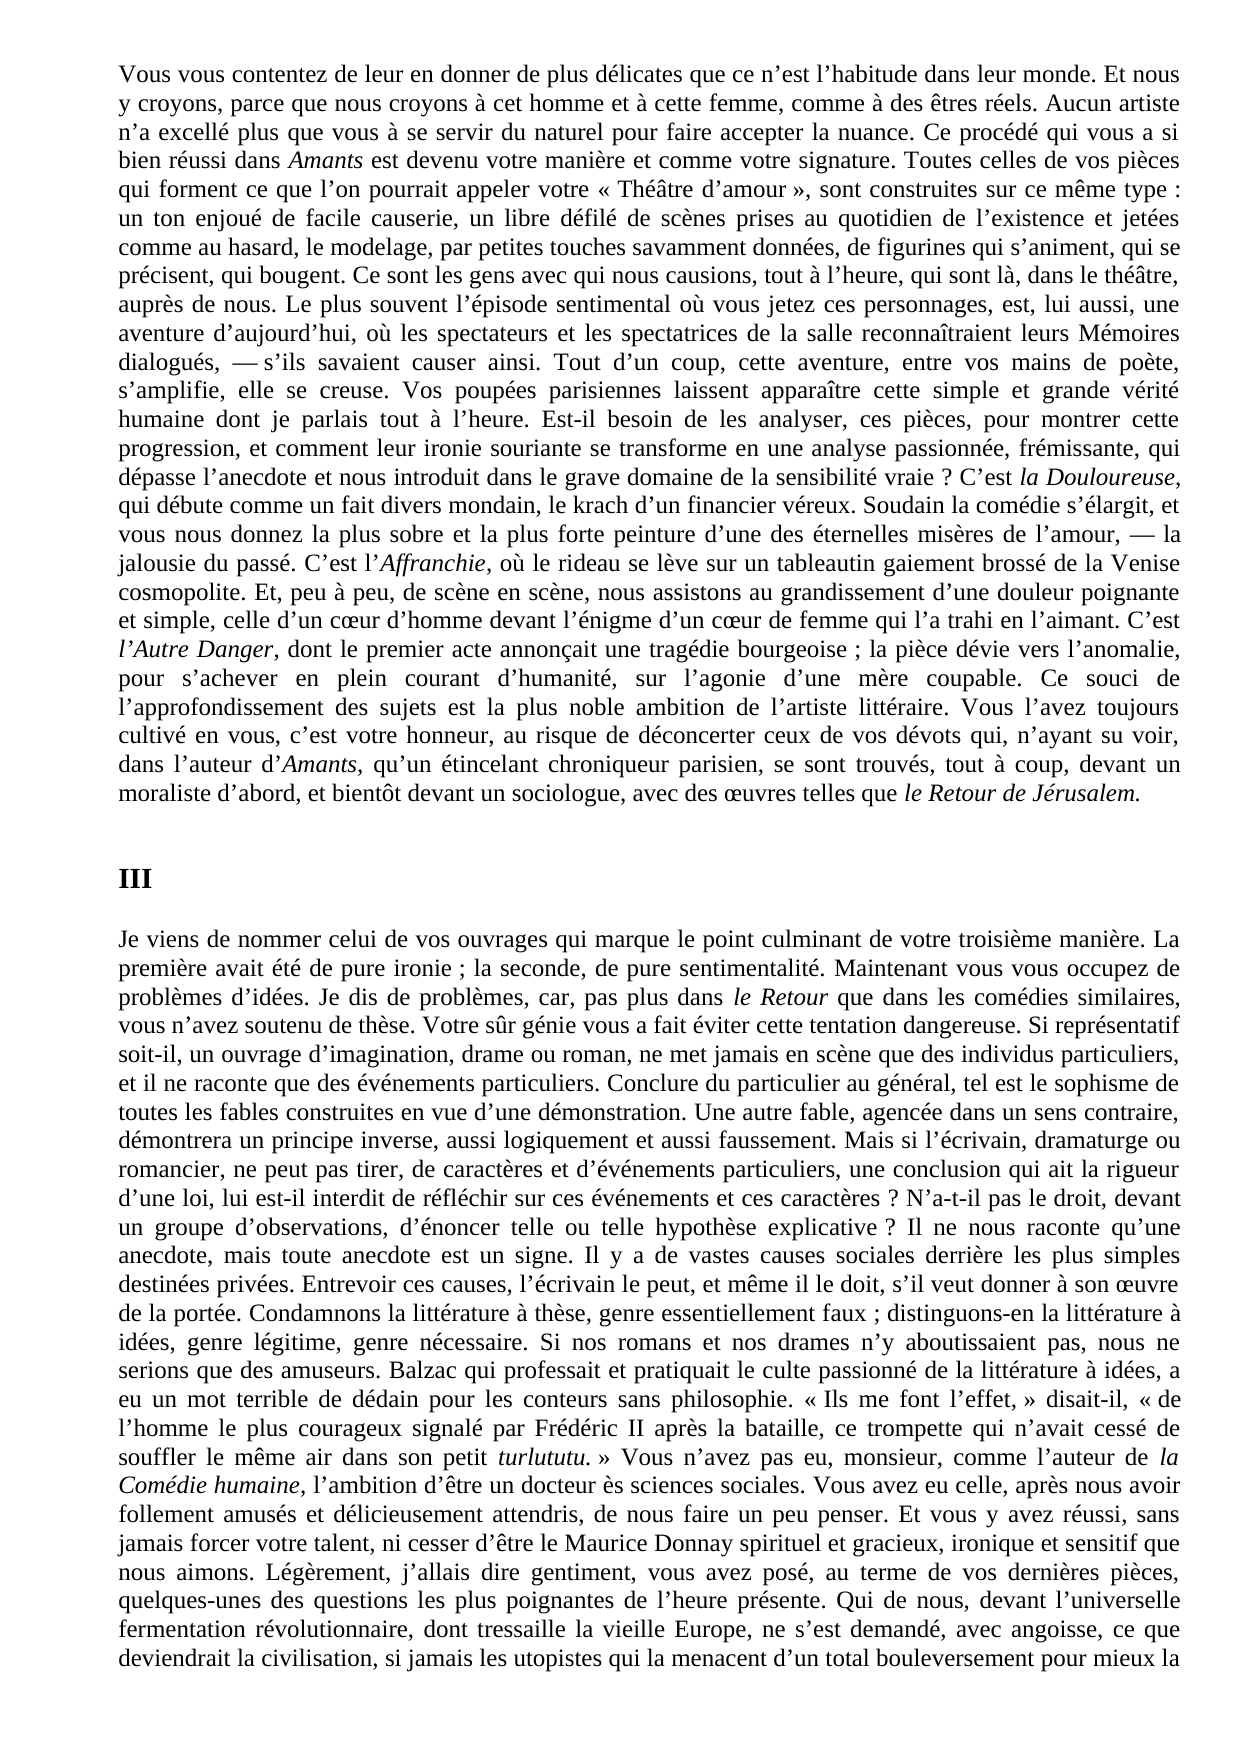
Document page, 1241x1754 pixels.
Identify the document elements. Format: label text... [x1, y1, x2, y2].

text Je viens de nommer celui de vos ouvrages qui marque le point culminant de votre troisième manière. La première avait été de pure ironie ; la seconde, de pure sentimentalité. Maintenant vous vous occupez de problèmes d’idées. Je dis de problèmes, car, pas plus dans le Retour que dans les comédies similaires, vous n’avez soutenu de thèse. Votre sûr génie vous a fait éviter cette tentation dangereuse. Si représentatif soit-il, un ouvrage d’imagination, drame ou roman, ne met jamais en scène que des individus particuliers, et il ne raconte que des événements particuliers. Conclure du particulier au général, tel est le sophisme de toutes les fables construites en vue d’une démonstration. Une autre fable, agencée dans un sens contraire, démontrera un principe inverse, aussi logiquement et aussi faussement. Mais si l’écrivain, dramaturge ou romancier, ne peut pas tirer, de caractères et d’événements particuliers, une conclusion qui ait la rigueur d’une loi, lui est-il interdit de réfléchir sur ces événements et ces caractères ? N’a-t-il pas le droit, devant un groupe d’observations, d’énoncer telle ou telle hypothèse explicative ? Il ne nous raconte qu’une anecdote, mais toute anecdote est un signe. Il y a de vastes causes sociales derrière les plus simples destinées privées. Entrevoir ces causes, l’écrivain le peut, et même il le doit, s’il veut donner à son œuvre de la portée. Condamnons la littérature à thèse, genre essentiellement faux ; distinguons-en la littérature à idées, genre légitime, genre nécessaire. Si nos romans et nos drames n’y aboutissaient pas, nous ne serions que des amuseurs. Balzac qui professait et pratiquait le culte passionné de la littérature à idées, a eu un mot terrible de dédain pour les conteurs sans philosophie. « Ils me font l’effet, » disait-il, « de l’homme le plus courageux signalé par Frédéric II après la bataille, ce trompette qui n’avait cessé de souffler le même air dans son petit turlututu. » Vous n’avez pas eu, monsieur, comme l’auteur de la Comédie humaine, l’ambition d’être un docteur ès sciences sociales. Vous avez eu celle, après nous avoir follement amusés et délicieusement attendris, de nous faire un peu penser. Et vous y avez réussi, sans jamais forcer votre talent, ni cesser d’être le Maurice Donnay spirituel et gracieux, ironique et sensitif que nous aimons. Légèrement, j’allais dire gentiment, vous avez posé, au terme de vos dernières pièces, quelques-unes des questions les plus poignantes de l’heure présente. Qui de nous, devant l’universelle fermentation révolutionnaire, dont tressaille la vieille Europe, ne s’est demandé, avec angoisse, ce que deviendrait la civilisation, si jamais les utopistes qui la menacent d’un total bouleversement pour mieux la [118, 924, 1181, 1672]
text Vous vous contentez de leur en donner de plus délicates que ce n’est l’habitude dans leur monde. Et nous y croyons, parce que nous croyons à cet homme et à cette femme, comme à des êtres réels. Aucun artiste n’a excellé plus que vous à se servir du naturel pour faire accepter la nuance. Ce procédé qui vous a si bien réussi dans Amants est devenu votre manière et comme votre signature. Toutes celles de vos pièces qui forment ce que l’on pourrait appeler votre « Théâtre d’amour », sont construites sur ce même type : un ton enjoué de facile causerie, un libre défilé de scènes prises au quotidien de l’existence et jetées comme au hasard, le modelage, par petites touches savamment données, de figurines qui s’animent, qui se précisent, qui bougent. Ce sont les gens avec qui nous causions, tout à l’heure, qui sont là, dans le théâtre, auprès de nous. Le plus souvent l’épisode sentimental où vous jetez ces personnages, est, lui aussi, une aventure d’aujourd’hui, où les spectateurs et les spectatrices de la salle reconnaîtraient leurs Mémoires dialogués, — s’ils savaient causer ainsi. Tout d’un coup, cette aventure, entre vos mains de poète, s’amplifie, elle se creuse. Vos poupées parisiennes laissent apparaître cette simple et grande vérité humaine dont je parlais tout à l’heure. Est-il besoin de les analyser, ces pièces, pour montrer cette progression, et comment leur ironie souriante se transforme en une analyse passionnée, frémissante, qui dépasse l’anecdote et nous introduit dans le grave domaine de la sensibilité vraie ? C’est la Douloureuse, qui débute comme un fait divers mondain, le krach d’un financier véreux. Soudain la comédie s’élargit, et vous nous donnez la plus sobre et la plus forte peinture d’une des éternelles misères de l’amour, — la jalousie du passé. C’est l’Affranchie, où le rideau se lève sur un tableautin gaiement brossé de la Venise cosmopolite. Et, peu à peu, de scène en scène, nous assistons au grandissement d’une douleur poignante et simple, celle d’un cœur d’homme devant l’énigme d’un cœur de femme qui l’a trahi en l’aimant. C’est l’Autre Danger, dont le premier acte annonçait une tragédie bourgeoise ; la pièce dévie vers l’anomalie, pour s’achever en plein courant d’humanité, sur l’agonie d’une mère coupable. Ce souci de l’approfondissement des sujets est la plus noble ambition de l’artiste littéraire. Vous l’avez toujours cultivé en vous, c’est votre honneur, au risque de déconcerter ceux de vos dévots qui, n’ayant su voir, dans l’auteur d’Amants, qu’un étincelant chroniqueur parisien, se sont trouvés, tout à coup, devant un moraliste d’abord, et bientôt devant un sociologue, avec des œuvres telles que le Retour de Jérusalem. [118, 59, 1181, 807]
subtitle III [118, 861, 1181, 894]
